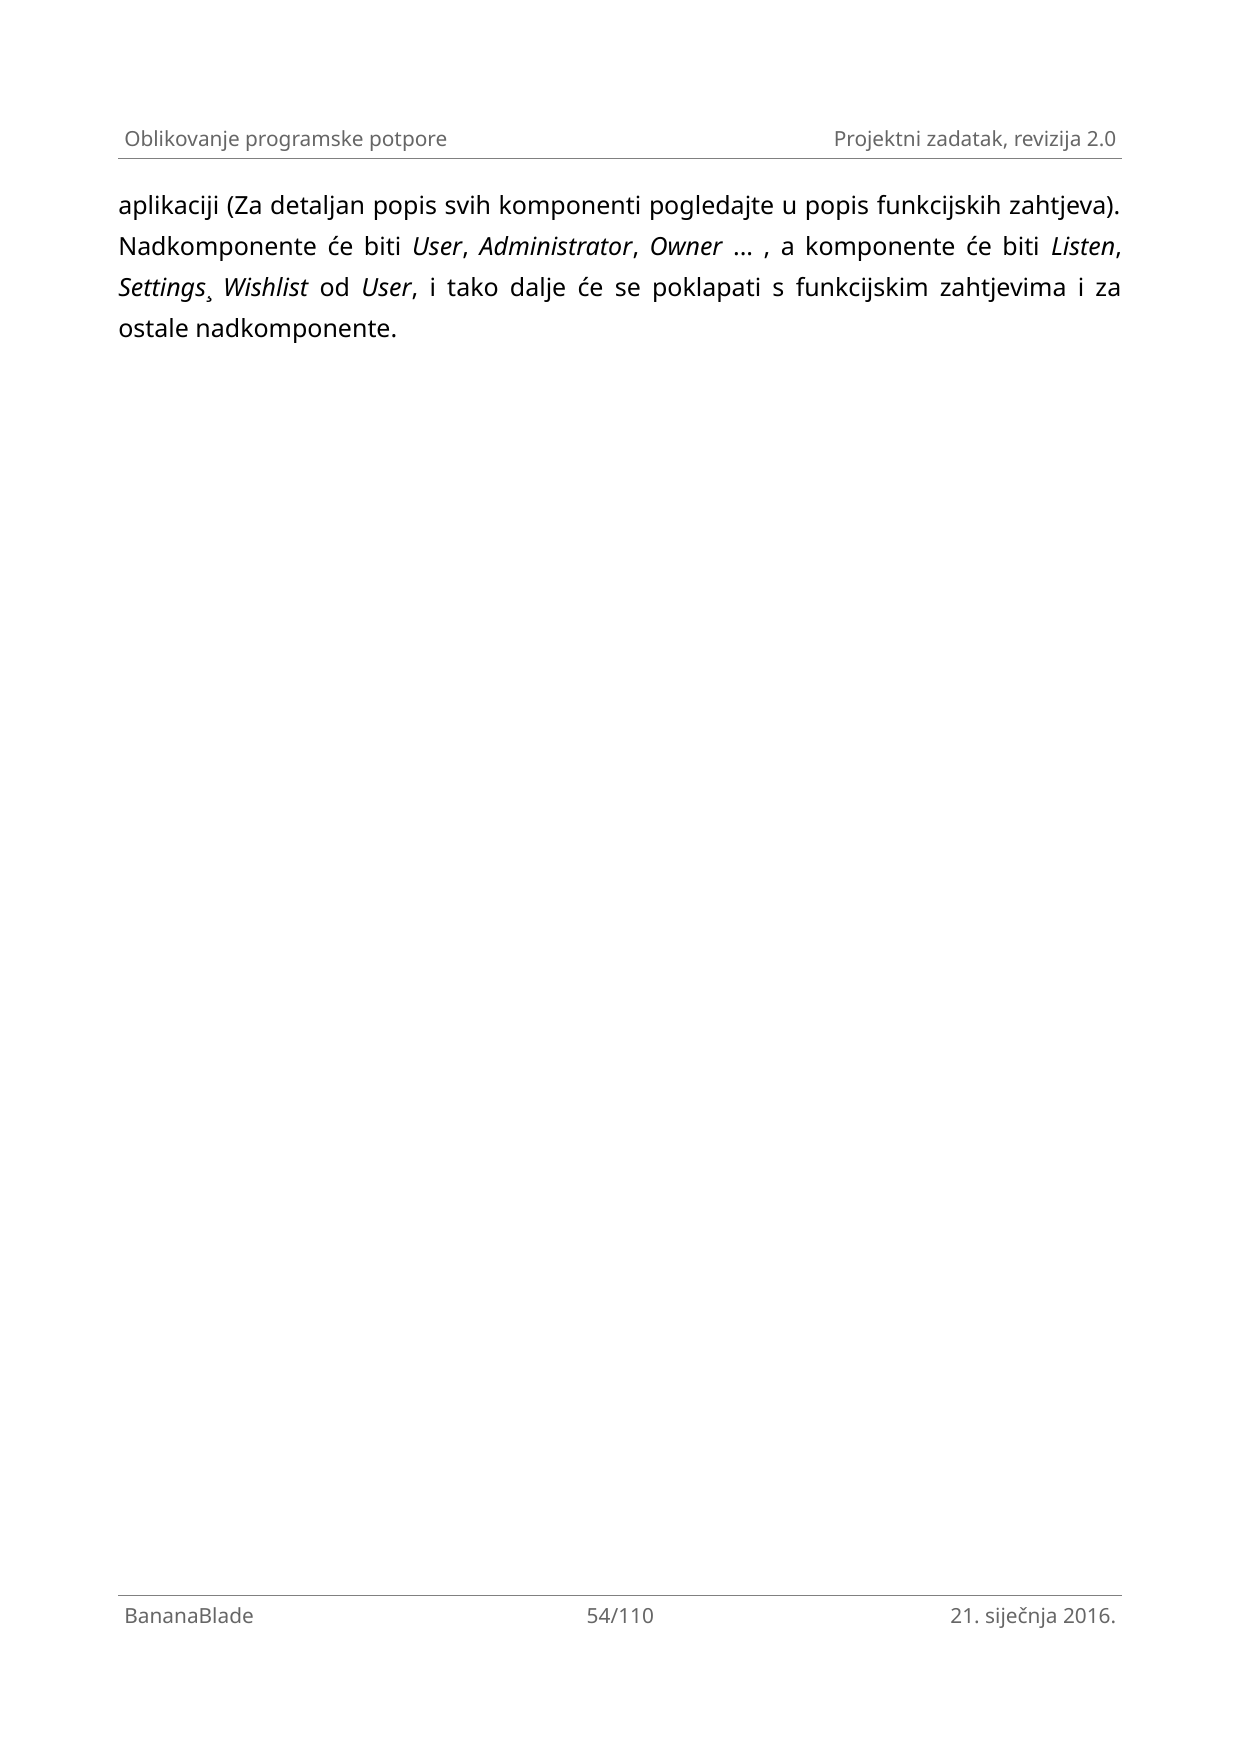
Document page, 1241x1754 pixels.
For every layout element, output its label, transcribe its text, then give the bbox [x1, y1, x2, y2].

text aplikaciji (Za detaljan popis svih komponenti pogledajte u popis funkcijskih zahtjeva). Nadkomponente će biti User, Administrator, Owner ... , a komponente će biti Listen, Settings¸ Wishlist od User, i tako dalje će se poklapati s funkcijskim zahtjevima i za ostale nadkomponente. [118, 188, 1122, 344]
